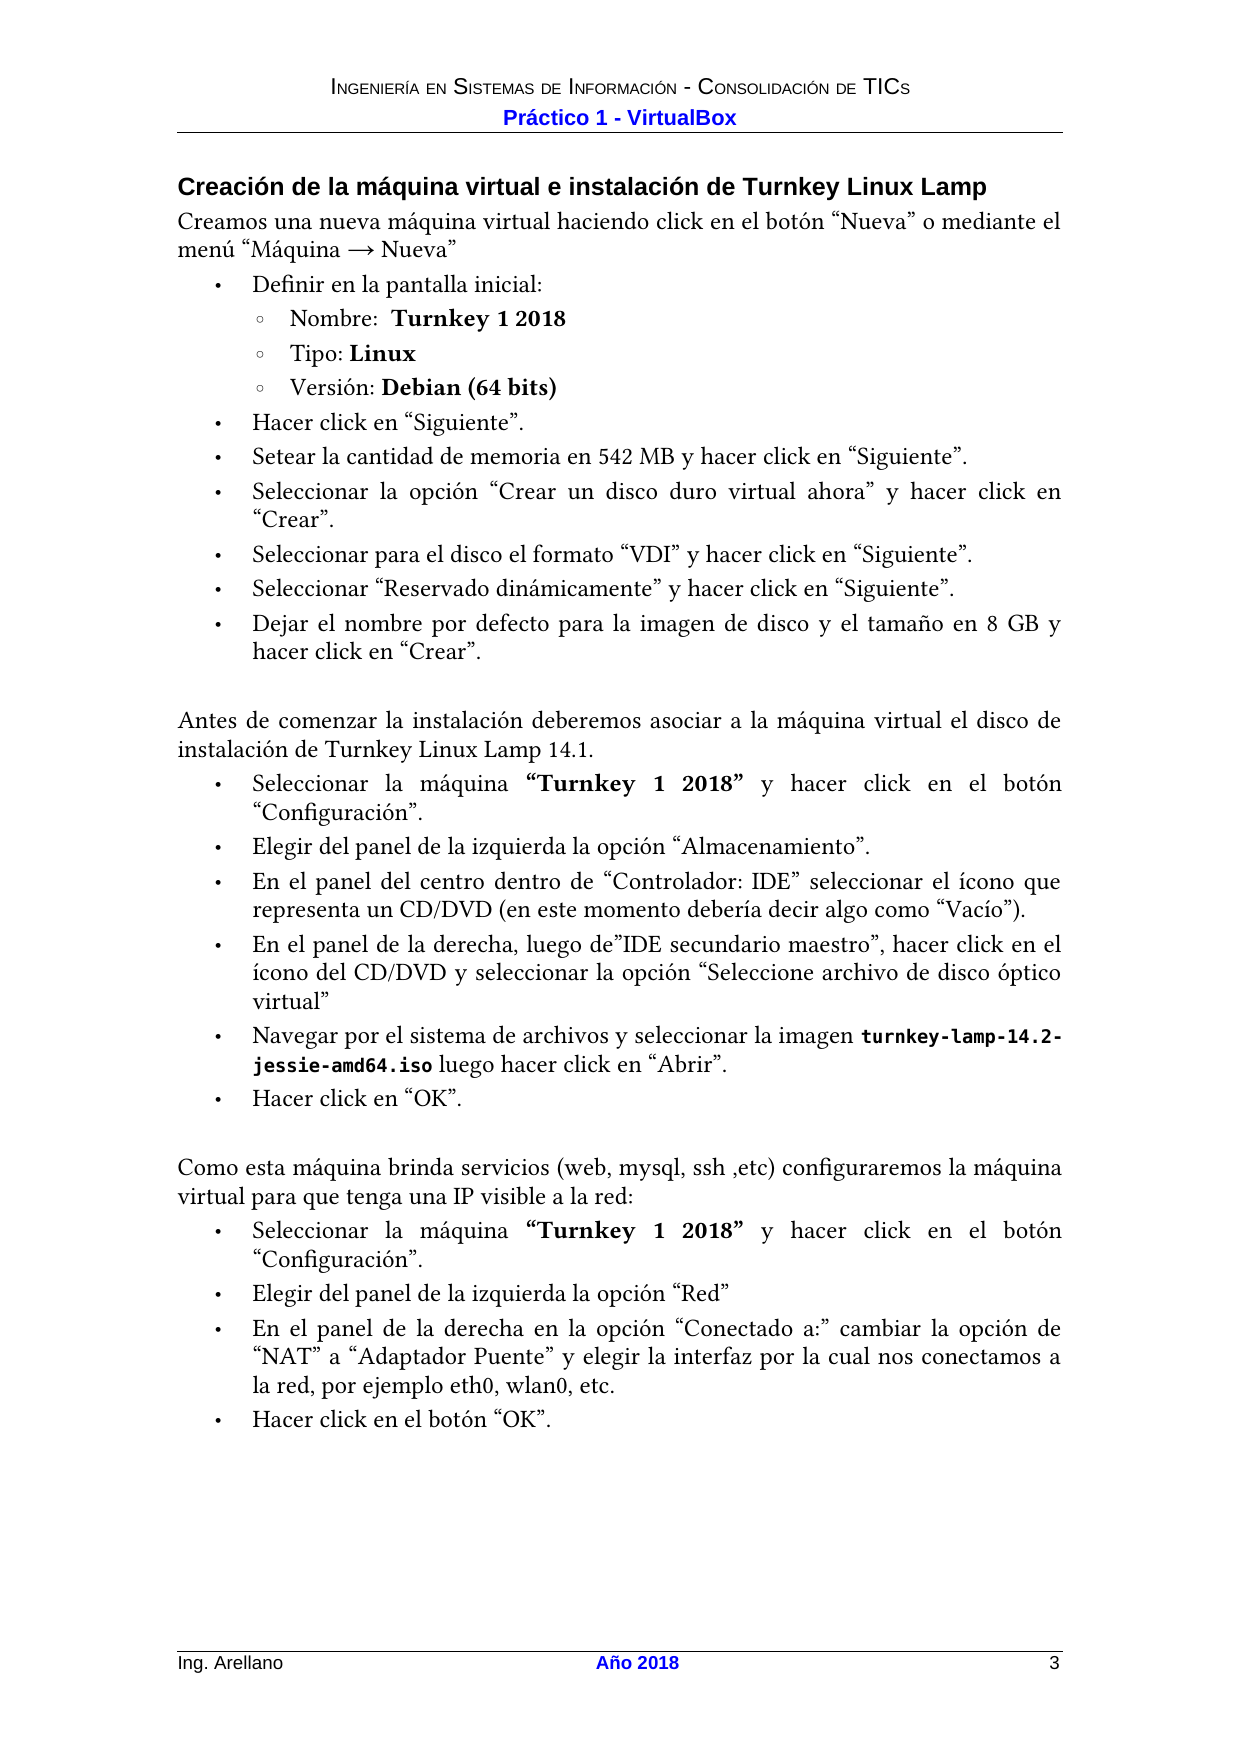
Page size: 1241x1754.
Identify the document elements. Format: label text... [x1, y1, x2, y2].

list Seleccionar para el disco el formato “VDI” y hacer click en “Siguiente”. [215, 540, 1063, 568]
list En el panel de la derecha en la opción “Conectado a:” cambiar la opción de “NAT” a “Adaptador Puente” y elegir la interfaz por la cual nos conectamos a la red, por ejemplo eth0, wlan0, etc. [215, 1314, 1063, 1399]
text Creamos una nueva máquina virtual haciendo click en el botón “Nueva” o mediante el menú “Máquina → Nueva” [177, 207, 1063, 264]
text Antes de comenzar la instalación deberemos asociar a la máquina virtual el disco de instalación de Turnkey Linux Lamp 14.1. [177, 706, 1063, 763]
list Seleccionar la opción “Crear un disco duro virtual ahora” y hacer click en “Crear”. [215, 477, 1063, 534]
list Navegar por el sistema de archivos y seleccionar la imagen turnkey-lamp-14.2-jessie-amd64.iso luego hacer click en “Abrir”. [215, 1021, 1063, 1078]
list En el panel de la derecha, luego de”IDE secundario maestro”, hacer click en el ícono del CD/DVD y seleccionar la opción “Seleccione archivo de disco óptico virtual” [215, 930, 1063, 1016]
list Versión: Debian (64 bits) [252, 373, 1063, 402]
list Tipo: Linux [252, 339, 1063, 367]
list Hacer click en “Siguiente”. [215, 408, 1063, 436]
list Definir en la pantalla inicial: [215, 270, 1063, 298]
list Hacer click en “OK”. [215, 1084, 1063, 1113]
subtitle Creación de la máquina virtual e instalación de Turnkey Linux Lamp [177, 173, 1063, 201]
text Como esta máquina brinda servicios (web, mysql, ssh ,etc) configuraremos la máquina virtual para que tenga una IP visible a la red: [177, 1153, 1063, 1211]
list Elegir del panel de la izquierda la opción “Almacenamiento”. [215, 832, 1063, 861]
list Hacer click en el botón “OK”. [215, 1406, 1063, 1434]
list Elegir del panel de la izquierda la opción “Red” [215, 1279, 1063, 1308]
list Setear la cantidad de memoria en 542 MB y hacer click en “Siguiente”. [215, 442, 1063, 471]
list En el panel del centro dentro de “Controlador: IDE” seleccionar el ícono que representa un CD/DVD (en este momento debería decir algo como “Vacío”). [215, 867, 1063, 924]
list Seleccionar la máquina “Turnkey 1 2018” y hacer click en el botón “Configuración”. [215, 769, 1063, 826]
list Dejar el nombre por defecto para la imagen de disco y el tamaño en 8 GB y hacer click en “Crear”. [215, 609, 1063, 666]
list Seleccionar la máquina “Turnkey 1 2018” y hacer click en el botón “Configuración”. [215, 1216, 1063, 1273]
list Nombre: Turnkey 1 2018 [252, 304, 1063, 333]
list Seleccionar “Reservado dinámicamente” y hacer click en “Siguiente”. [215, 574, 1063, 603]
